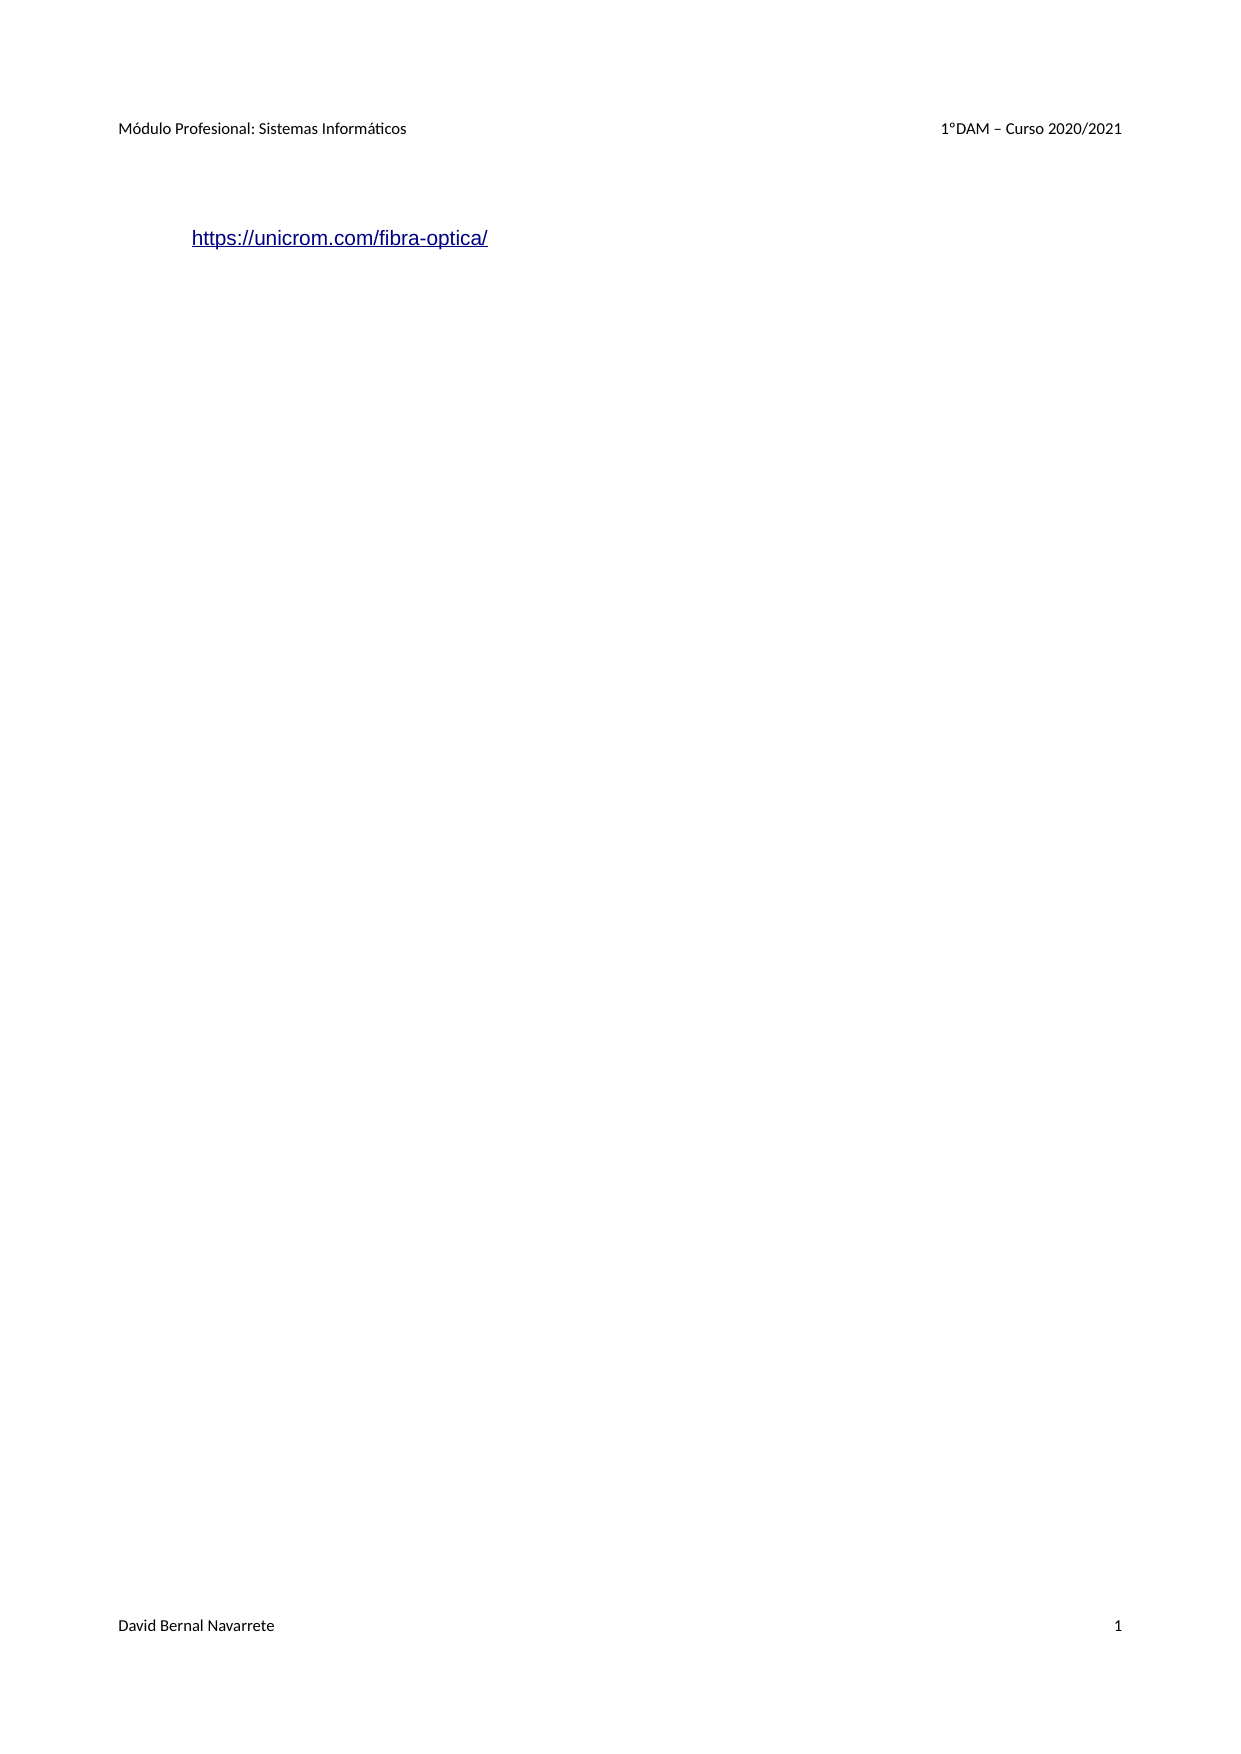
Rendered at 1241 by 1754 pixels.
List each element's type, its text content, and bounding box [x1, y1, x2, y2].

text https://unicrom.com/fibra-optica/ [118, 225, 1122, 249]
